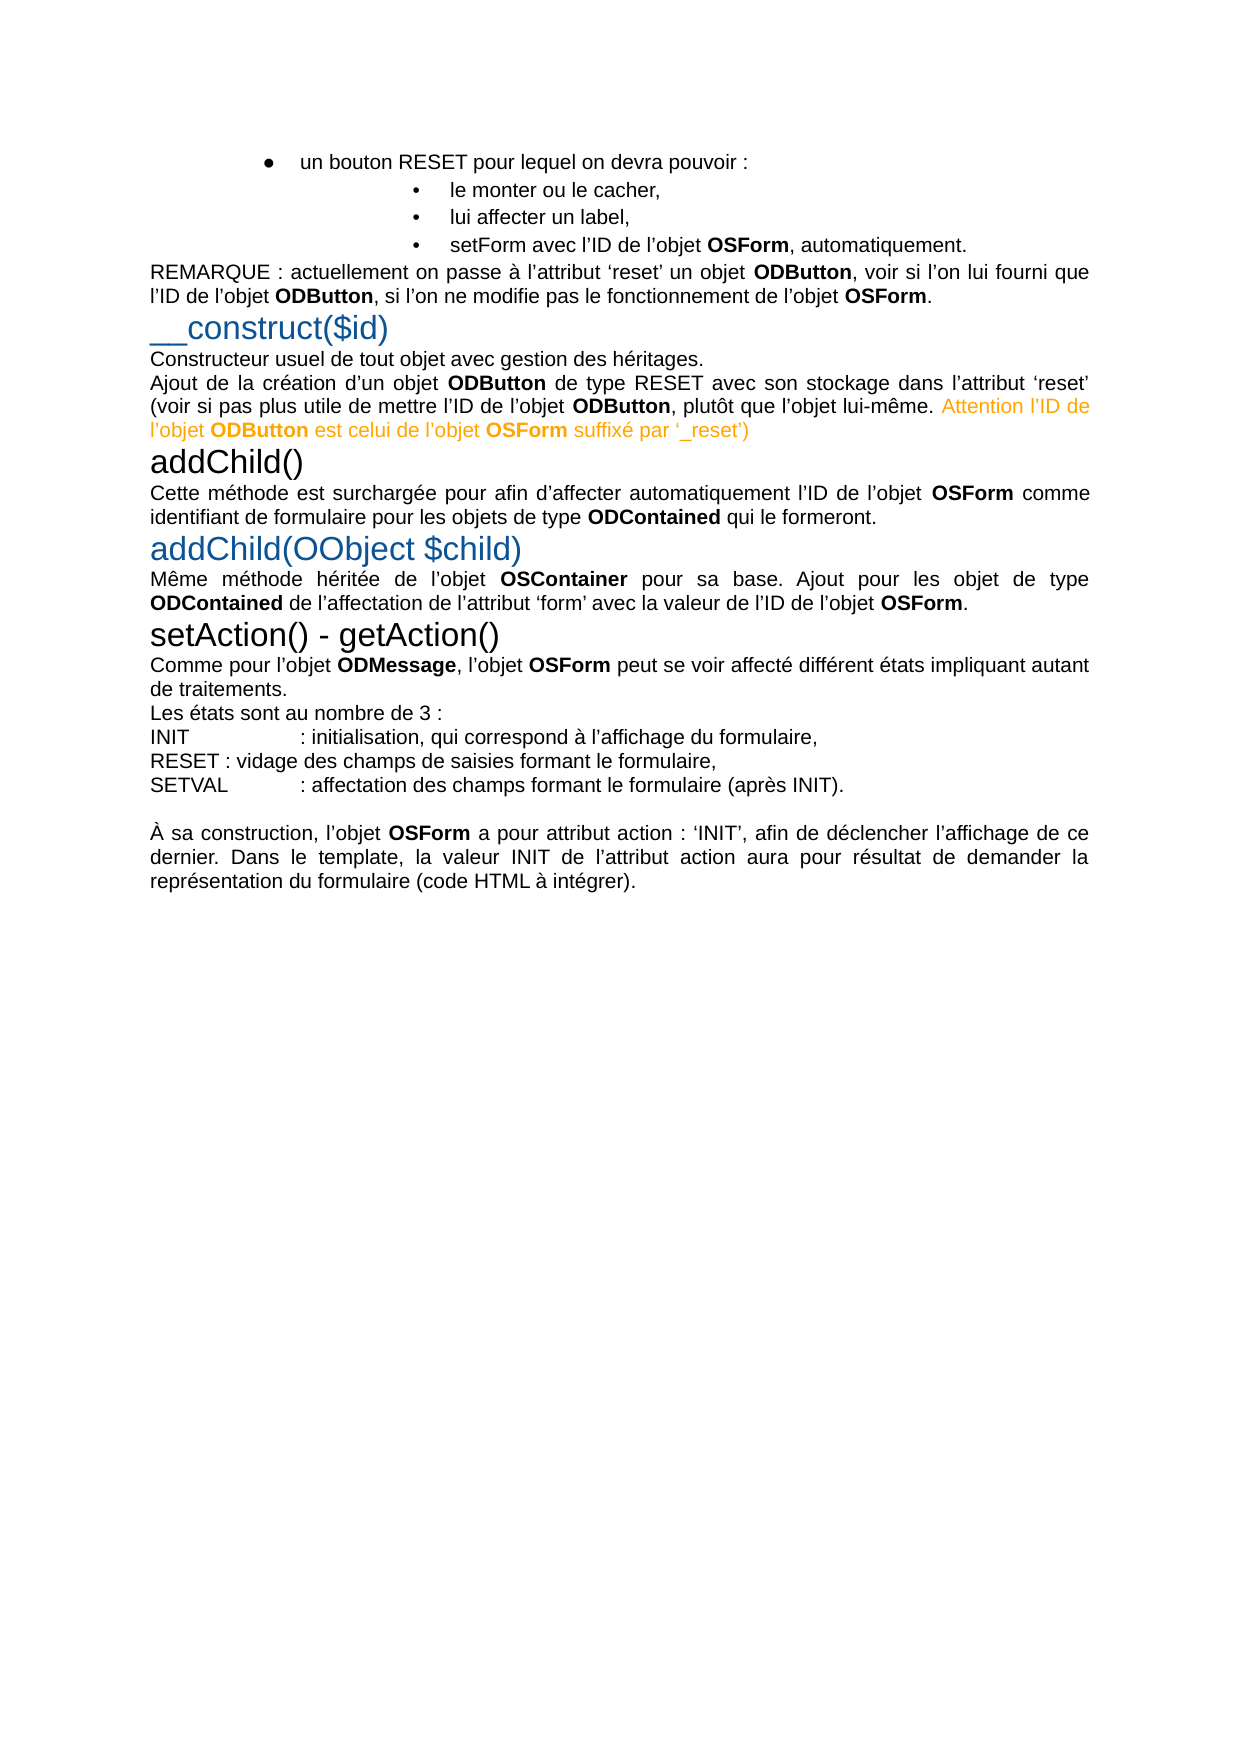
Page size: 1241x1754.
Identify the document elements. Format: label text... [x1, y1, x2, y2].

text Les états sont au nombre de 3 : [150, 701, 1090, 725]
text Ajout de la création d’un objet ODButton de type RESET avec son stockage dans l’attribut ‘reset’ (voir si pas plus utile de mettre l’ID de l’objet ODButton, plutôt que l’objet lui-même. Attention l’ID de l’objet ODButton est celui de l’objet OSForm suffixé par ‘_reset’) [150, 370, 1090, 442]
text INIT : initialisation, qui correspond à l’affichage du formulaire, [150, 725, 1090, 749]
text REMARQUE : actuellement on passe à l’attribut ‘reset’ un objet ODButton, voir si l’on lui fourni que l’ID de l’objet ODButton, si l’on ne modifie pas le fonctionnement de l’objet OSForm. [150, 260, 1090, 308]
text Cette méthode est surchargée pour afin d’affecter automatiquement l’ID de l’objet OSForm comme identifiant de formulaire pour les objets de type ODContained qui le formeront. [150, 481, 1090, 528]
subtitle __construct($id) [150, 308, 1090, 346]
text Constructeur usuel de tout objet avec gestion des héritages. [150, 346, 1090, 370]
text À sa construction, l’objet OSForm a pour attribut action : ‘INIT’, afin de déclencher l’affichage de ce dernier. Dans le template, la valeur INIT de l’attribut action aura pour résultat de demander la représentation du formulaire (code HTML à intégrer). [150, 821, 1090, 893]
list un bouton RESET pour lequel on devra pouvoir : [225, 150, 1090, 174]
subtitle addChild() [150, 442, 1090, 481]
text Comme pour l’objet ODMessage, l’objet OSForm peut se voir affecté différent états impliquant autant de traitements. [150, 653, 1090, 701]
text RESET : vidage des champs de saisies formant le formulaire, [150, 749, 1090, 773]
list lui affecter un label, [300, 205, 1090, 229]
text Même méthode héritée de l’objet OSContainer pour sa base. Ajout pour les objet de type ODContained de l’affectation de l’attribut ‘form’ avec la valeur de l’ID de l’objet OSForm. [150, 567, 1090, 615]
list le monter ou le cacher, [300, 177, 1090, 201]
subtitle setAction() - getAction() [150, 615, 1090, 653]
text SETVAL : affectation des champs formant le formulaire (après INIT). [150, 773, 1090, 797]
subtitle addChild(OObject $child) [150, 528, 1090, 567]
list setForm avec l’ID de l’objet OSForm, automatiquement. [300, 232, 1090, 256]
